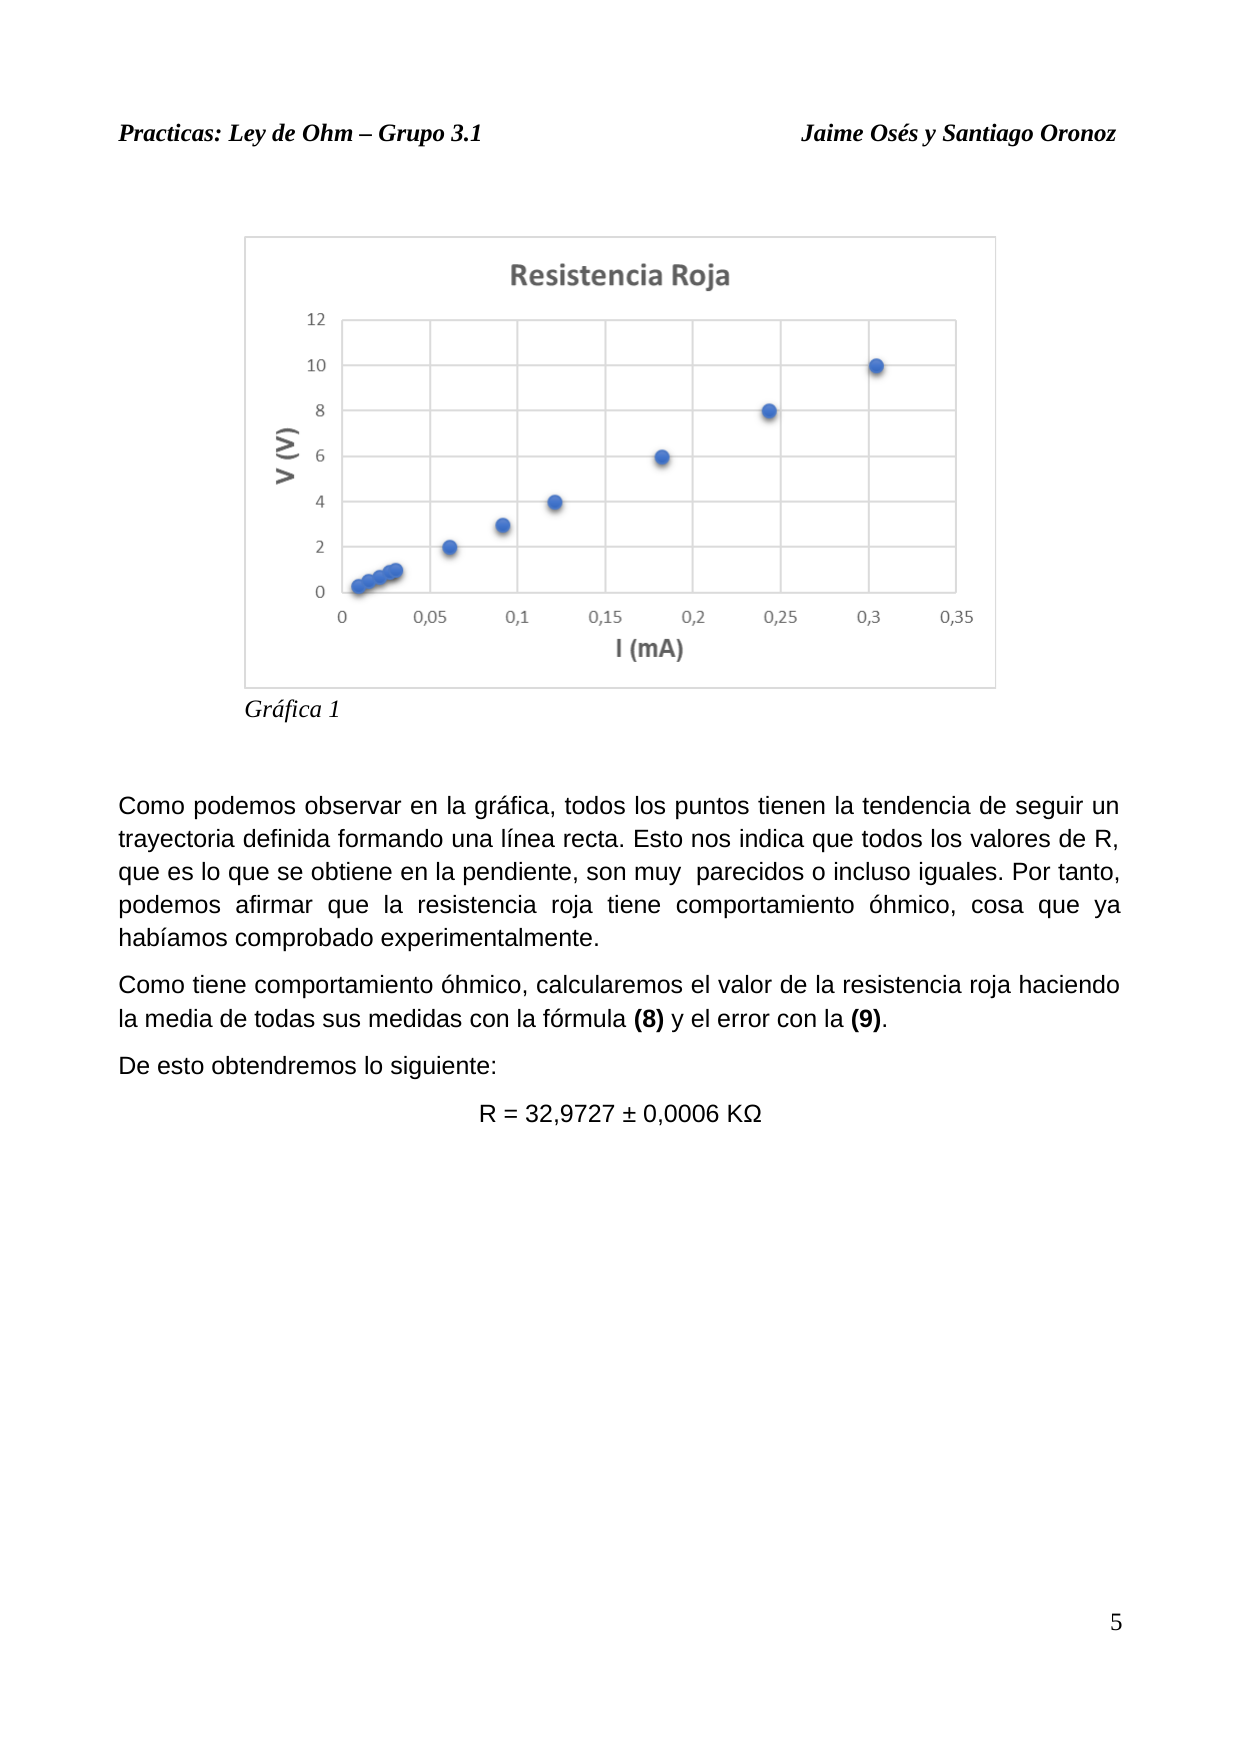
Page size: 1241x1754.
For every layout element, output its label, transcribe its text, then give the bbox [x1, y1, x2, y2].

text Como podemos observar en la gráfica, todos los puntos tienen la tendencia de seguir un trayectoria definida formando una línea recta. Esto nos indica que todos los valores de R, que es lo que se obtiene en la pendiente, son muy parecidos o incluso iguales. Por tanto, podemos afirmar que la resistencia roja tiene comportamiento óhmico, cosa que ya habíamos comprobado experimentalmente. [118, 791, 1122, 952]
text Gráfica 1 [244, 689, 996, 723]
text Como tiene comportamiento óhmico, calcularemos el valor de la resistencia roja haciendo la media de todas sus medidas con la fórmula (8) y el error con la (9). [118, 971, 1122, 1032]
text De esto obtendremos lo siguiente: [118, 1051, 1122, 1080]
picture [244, 236, 997, 689]
text R = 32,9727 ± 0,0006 KΩ [118, 1099, 1122, 1127]
